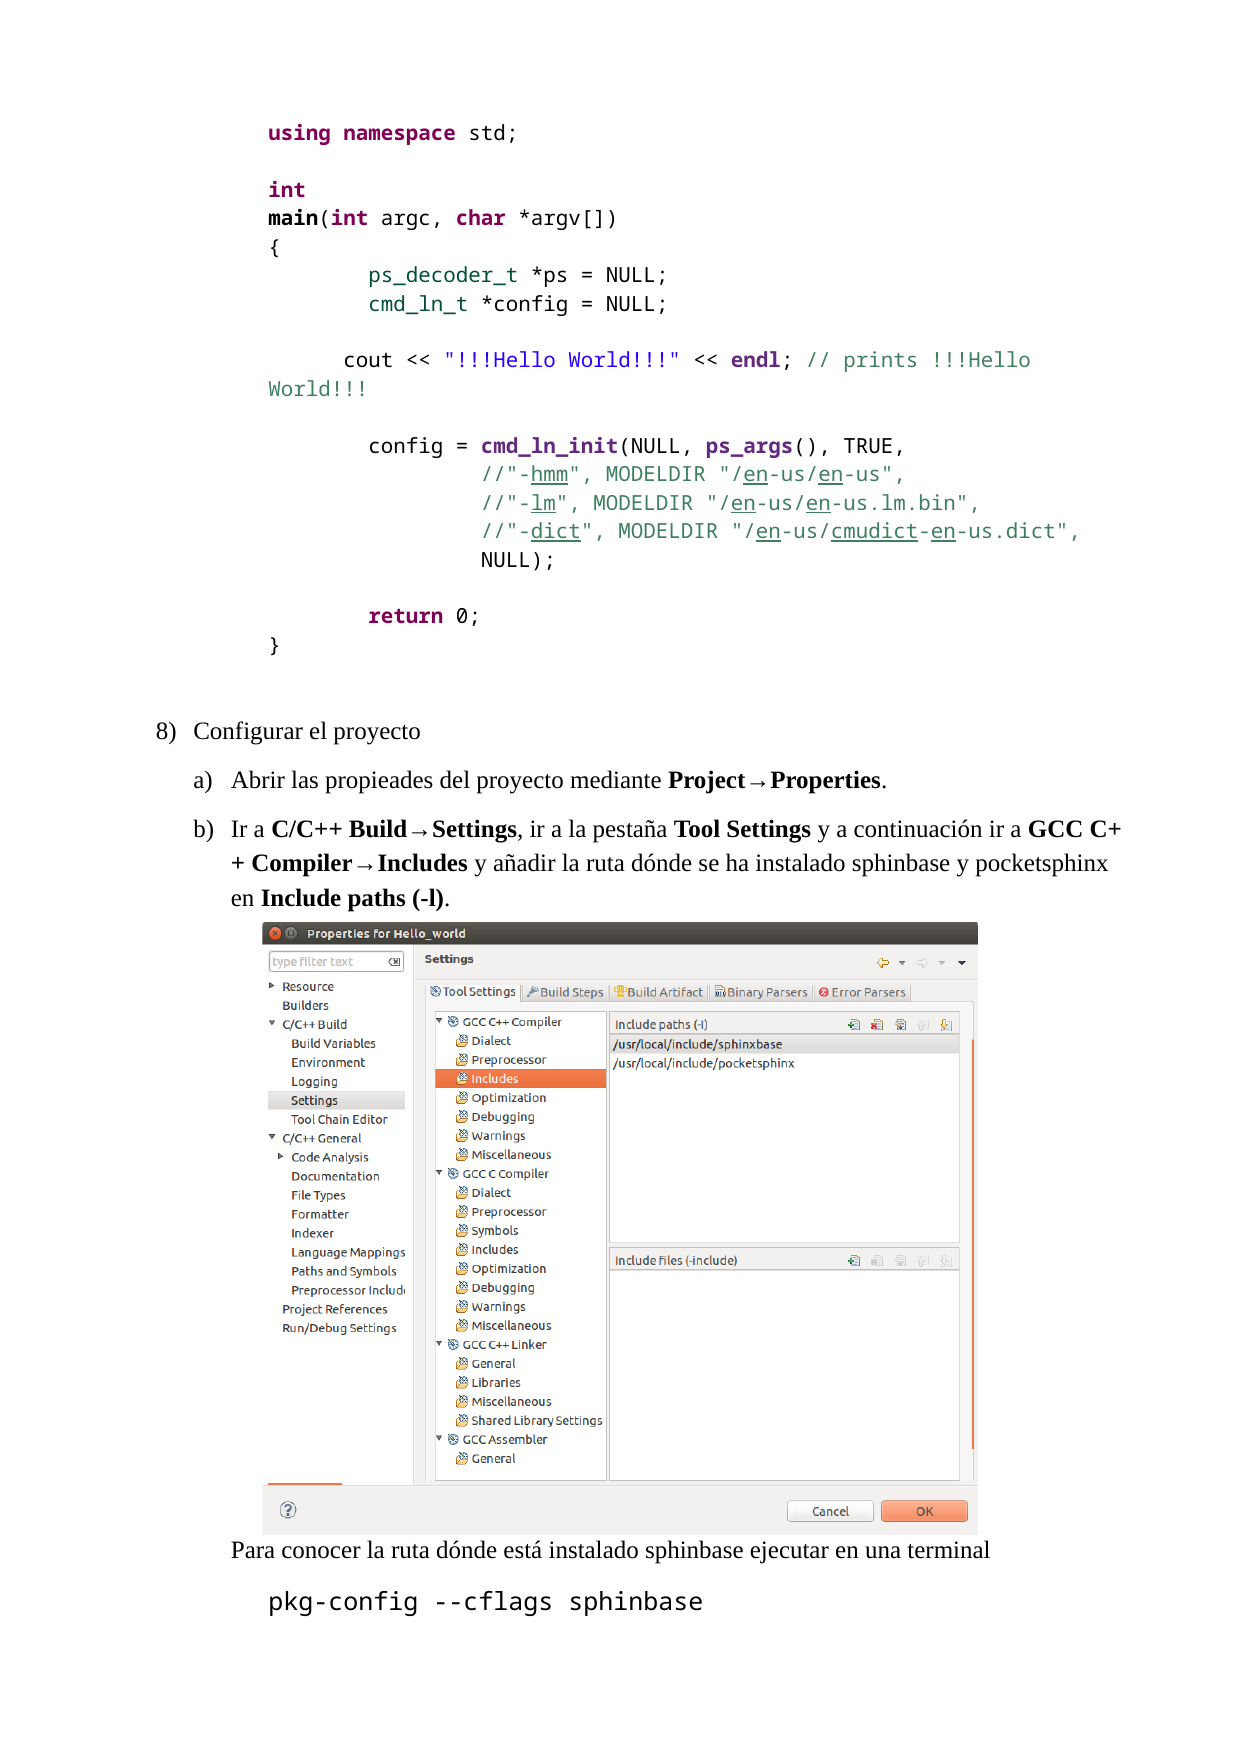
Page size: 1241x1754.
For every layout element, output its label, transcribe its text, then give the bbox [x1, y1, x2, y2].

list Configurar el proyecto [156, 716, 1122, 745]
text NULL); [268, 545, 1122, 573]
text main(int argc, char *argv[]) [268, 203, 1122, 232]
list Abrir las propieades del proyecto mediante Project→Properties. [193, 765, 1122, 794]
text int [268, 175, 1122, 203]
list pkg-config --cflags sphinbase [231, 1584, 1122, 1618]
text cmd_ln_t *config = NULL; [268, 289, 1122, 317]
picture [262, 922, 978, 1535]
text config = cmd_ln_init(NULL, ps_args(), TRUE, [268, 431, 1122, 459]
text //"-dict", MODELDIR "/en-us/cmudict-en-us.dict", [268, 516, 1122, 545]
text //"-lm", MODELDIR "/en-us/en-us.lm.bin", [268, 488, 1122, 516]
text ps_decoder_t *ps = NULL; [268, 260, 1122, 289]
text return 0; [268, 602, 1122, 630]
text } [268, 630, 1122, 658]
text using namespace std; [268, 118, 1122, 147]
text //"-hmm", MODELDIR "/en-us/en-us", [268, 459, 1122, 488]
list Para conocer la ruta dónde está instalado sphinbase ejecutar en una terminal [193, 981, 1122, 1563]
list Ir a C/C++ Build→Settings, ir a la pestaña Tool Settings y a continuación ir a GCC C++ Compiler→Includes y añadir la ruta dónde se ha instalado sphinbase y pocketsphinx en Include paths (-l). [193, 814, 1122, 912]
text cout << "!!!Hello World!!!" << endl; // prints !!!Hello World!!! [268, 346, 1122, 402]
text { [268, 232, 1122, 260]
